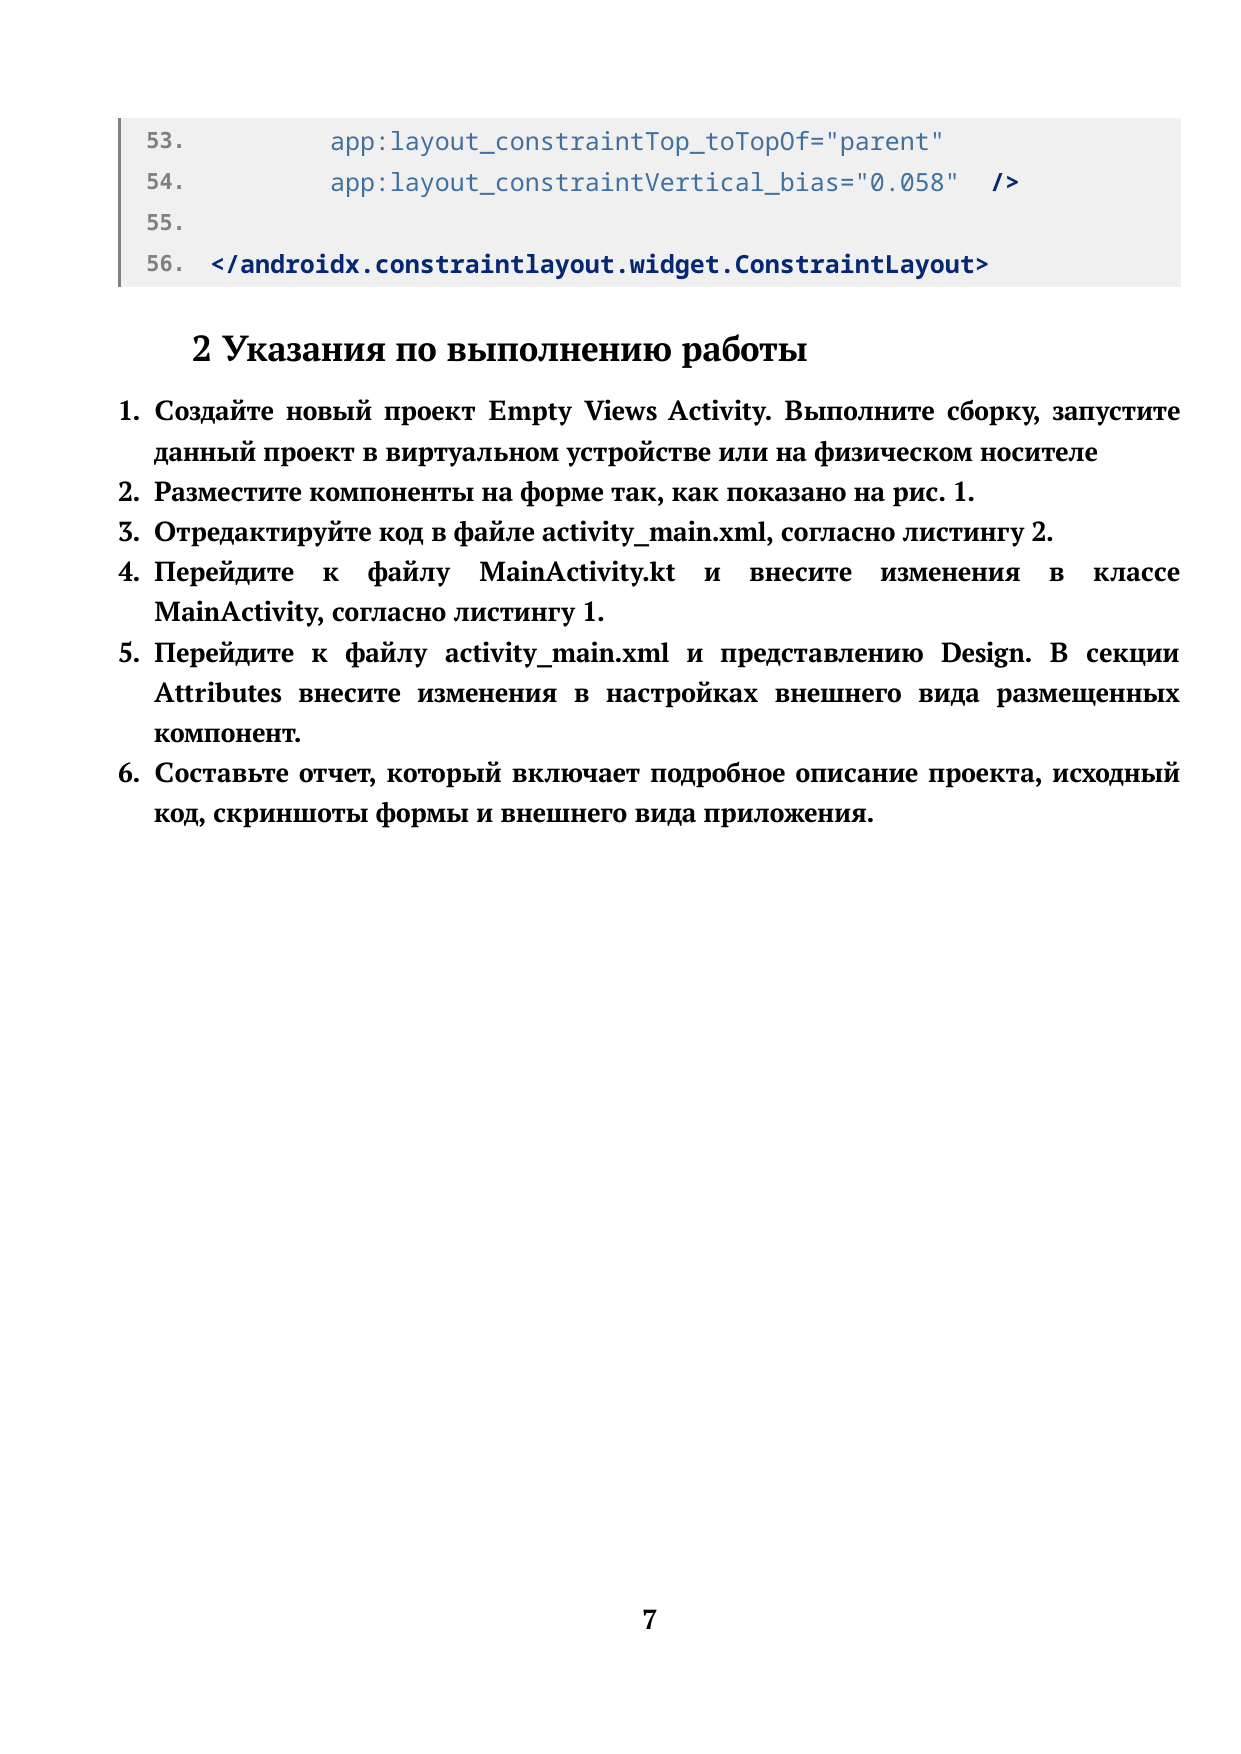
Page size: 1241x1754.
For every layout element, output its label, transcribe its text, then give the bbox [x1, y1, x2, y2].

list </androidx.constraintlayout.widget.ConstraintLayout> [121, 241, 1181, 287]
list app:layout_constraintTop_toTopOf="parent" [121, 118, 1181, 158]
list Создайте новый проект Empty Views Activity. Выполните сборку, запустите данный проект в виртуальном устройстве или на физическом носителе [118, 393, 1181, 467]
list Составьте отчет, который включает подробное описание проекта, исходный код, скриншоты формы и внешнего вида приложения. [118, 755, 1181, 829]
list Перейдите к файлу activity_main.xml и представлению Design. В секции Attributes внесите изменения в настройках внешнего вида размещенных компонент. [118, 635, 1181, 749]
list Разместите компоненты на форме так, как показано на рис. 1. [118, 474, 1181, 507]
subtitle 2 Указания по выполнению работы [192, 326, 1181, 370]
list app:layout_constraintVertical_bias="0.058" /> [121, 159, 1181, 199]
list Перейдите к файлу MainActivity.kt и внесите изменения в классе MainActivity, согласно листингу 1. [118, 554, 1181, 628]
list Отредактируйте код в файле activity_main.xml, согласно листингу 2. [118, 514, 1181, 548]
